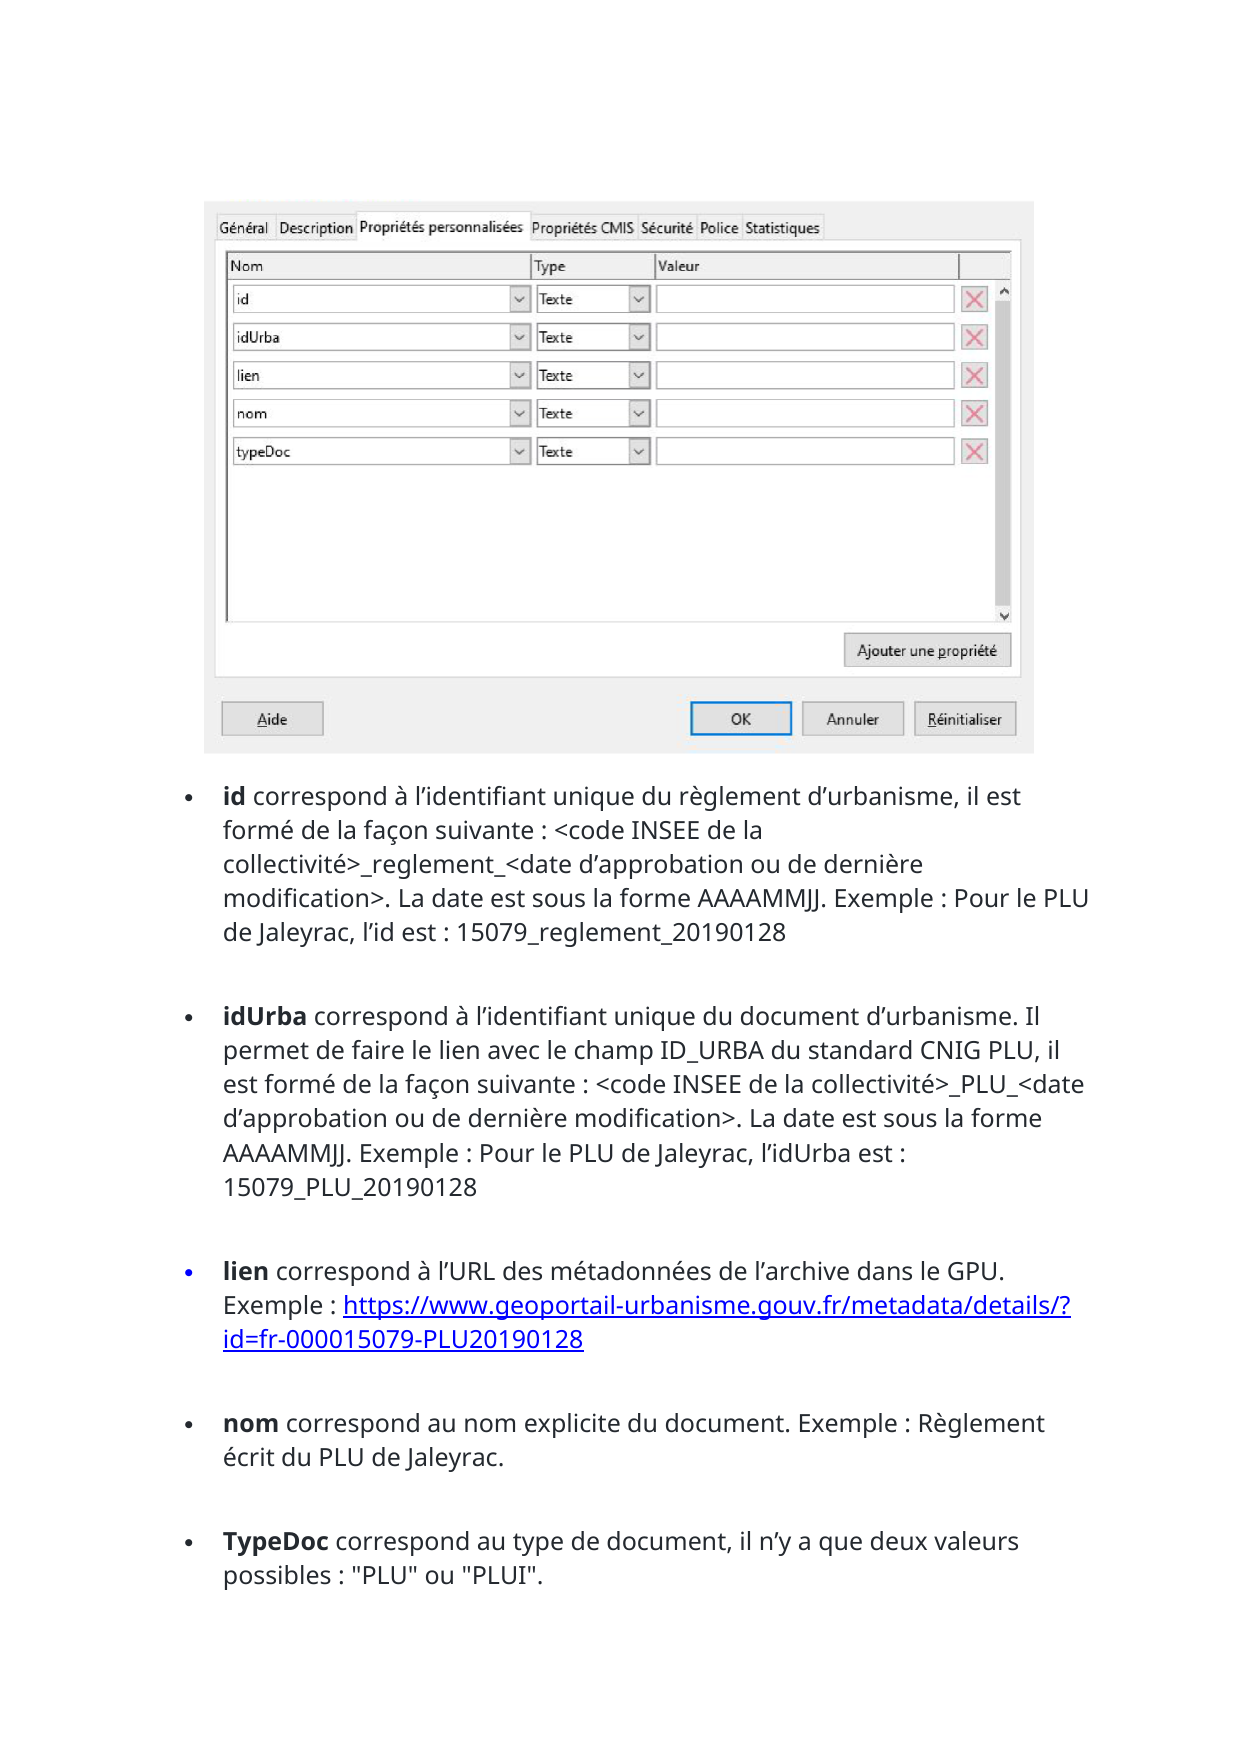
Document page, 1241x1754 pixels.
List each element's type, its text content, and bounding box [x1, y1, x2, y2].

picture [202, 197, 1036, 754]
list nom correspond au nom explicite du document. Exemple : Règlement écrit du PLU de Jaleyrac. [185, 1406, 1093, 1474]
list TypeDoc correspond au type de document, il n’y a que deux valeurs possibles : "PLU" ou "PLUI". [185, 1524, 1093, 1592]
list id correspond à l’identifiant unique du règlement d’urbanisme, il est formé de la façon suivante : <code INSEE de la collectivité>_reglement_<date d’approbation ou de dernière modification>. La date est sous la forme AAAAMMJJ. Exemple : Pour le PLU de Jaleyrac, l’id est : 15079_reglement_20190128 [185, 779, 1093, 949]
list idUrba correspond à l’identifiant unique du document d’urbanisme. Il permet de faire le lien avec le champ ID_URBA du standard CNIG PLU, il est formé de la façon suivante : <code INSEE de la collectivité>_PLU_<date d’approbation ou de dernière modification>. La date est sous la forme AAAAMMJJ. Exemple : Pour le PLU de Jaleyrac, l’idUrba est : 15079_PLU_20190128 [185, 999, 1093, 1203]
list lien correspond à l’URL des métadonnées de l’archive dans le GPU. Exemple : https://www.geoportail-urbanisme.gouv.fr/metadata/details/?id=fr-000015079-PLU20190128 [185, 1253, 1093, 1356]
